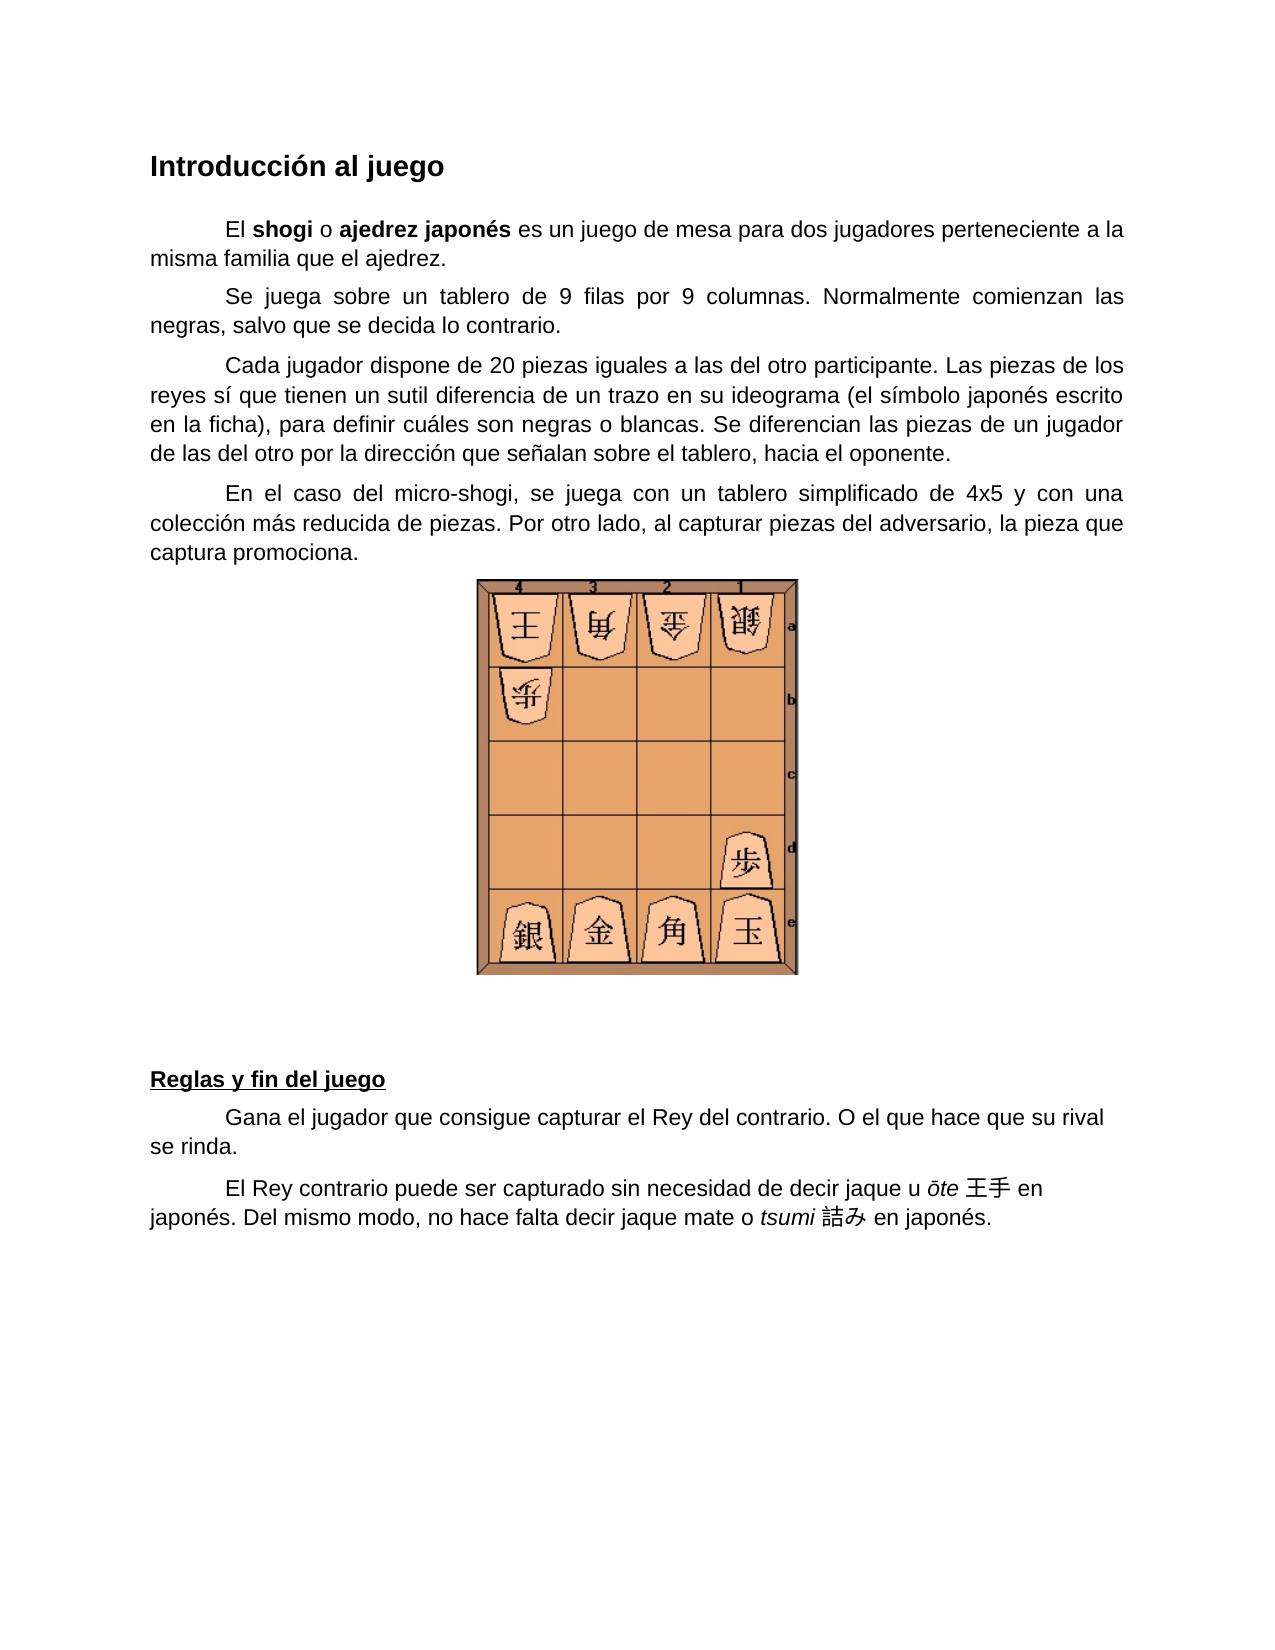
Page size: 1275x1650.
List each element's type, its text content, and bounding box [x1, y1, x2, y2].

text El shogi o ajedrez japonés es un juego de mesa para dos jugadores perteneciente a la misma familia que el ajedrez. [150, 217, 1125, 272]
text En el caso del micro-shogi, se juega con un tablero simplificado de 4x5 y con una colección más reducida de piezas. Por otro lado, al capturar piezas del adversario, la pieza que captura promociona. [150, 481, 1125, 565]
text Gana el jugador que consigue capturar el Rey del contrario. O el que hace que su rival se rinda. [150, 1104, 1125, 1159]
text Cada jugador dispone de 20 piezas iguales a las del otro participante. Las piezas de los reyes sí que tienen un sutil diferencia de un trazo en su ideograma (el símbolo japonés escrito en la ficha), para definir cuáles son negras o blancas. Se diferencian las piezas de un jugador de las del otro por la dirección que señalan sobre el tablero, hacia el oponente. [150, 353, 1125, 467]
text El Rey contrario puede ser capturado sin necesidad de decir jaque u ōte 王手 en japonés. Del mismo modo, no hace falta decir jaque mate o tsumi 詰み en japonés. [150, 1176, 1125, 1231]
picture [476, 579, 799, 975]
text Se juega sobre un tablero de 9 filas por 9 columnas. Normalmente comienzan las negras, salvo que se decida lo contrario. [150, 284, 1125, 339]
text Introducción al juego [150, 150, 1125, 183]
text Reglas y fin del juego [150, 1067, 1125, 1092]
